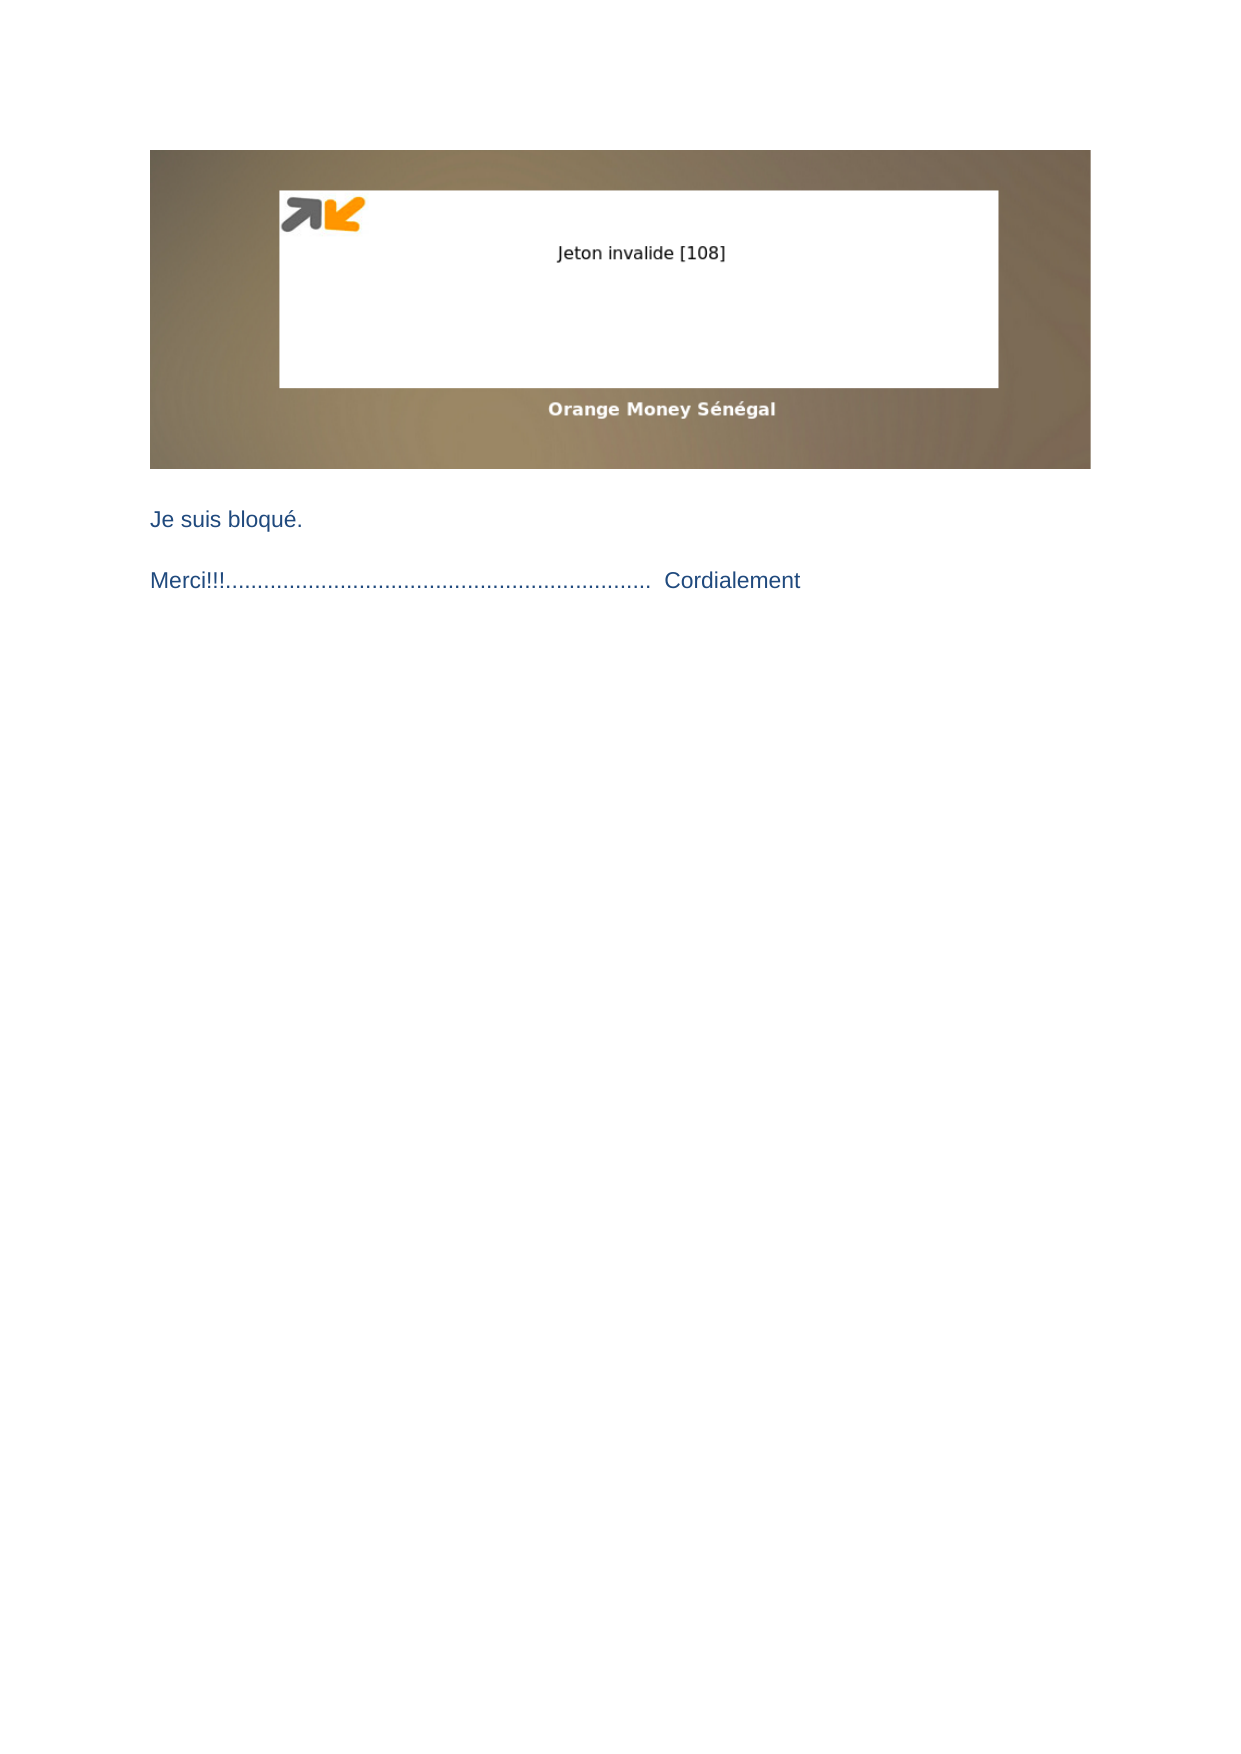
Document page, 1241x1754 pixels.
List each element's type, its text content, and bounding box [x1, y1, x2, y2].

text Je suis bloqué. [150, 506, 1090, 533]
text Merci!!!................................................................... Cordialement [150, 567, 1090, 593]
picture [150, 150, 1091, 469]
